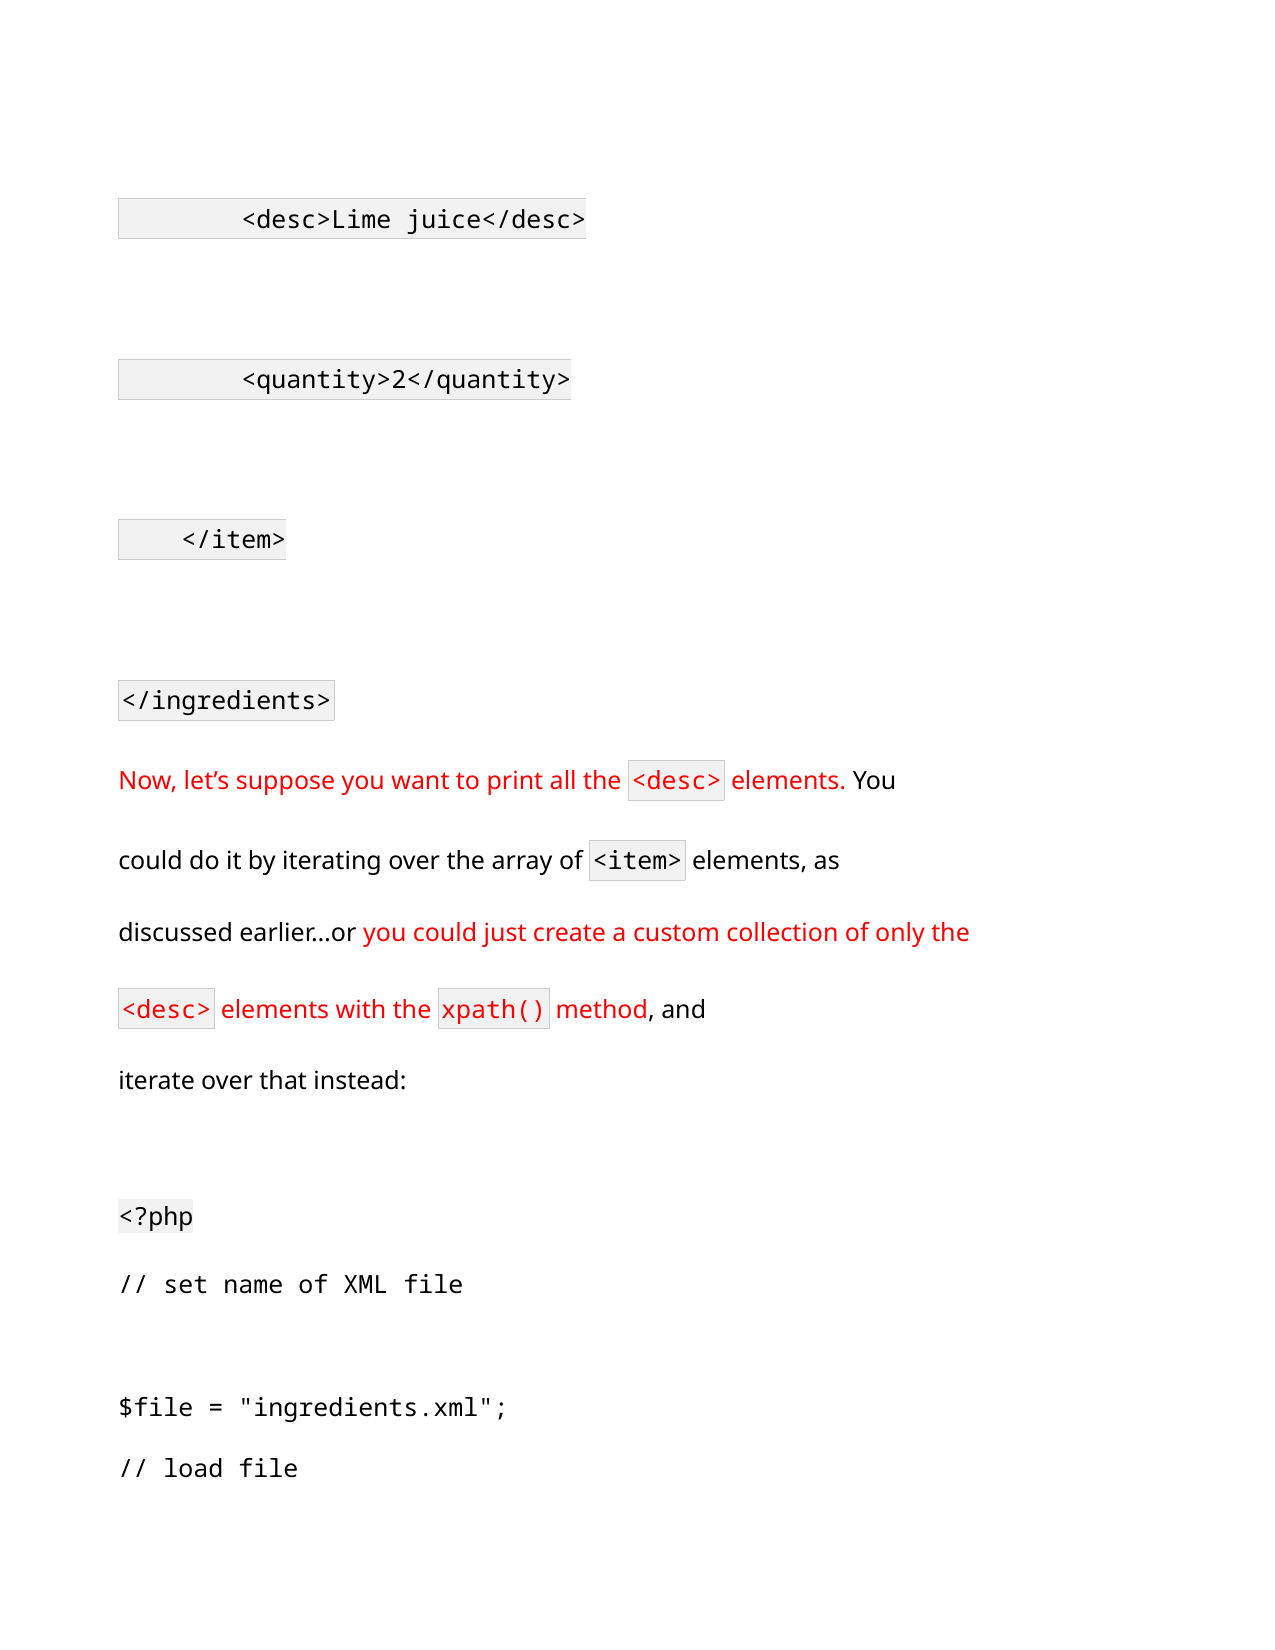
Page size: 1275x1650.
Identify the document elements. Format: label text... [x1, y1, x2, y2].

text <?php [118, 1131, 1157, 1233]
text // load file [118, 1451, 1157, 1485]
text <desc>Lime juice</desc> <quantity>2</quantity> </item> </ingredients> [118, 118, 1157, 720]
text Now, let’s suppose you want to print all the <desc> elements. You could do it by iterating over the array of <item> elements, as discussed earlier…or you could just create a custom collection of only the <desc> elements with the xpath() method, and iterate over that instead: [118, 760, 1157, 1097]
text // set name of XML file $file = "ingredients.xml"; [118, 1267, 1157, 1423]
